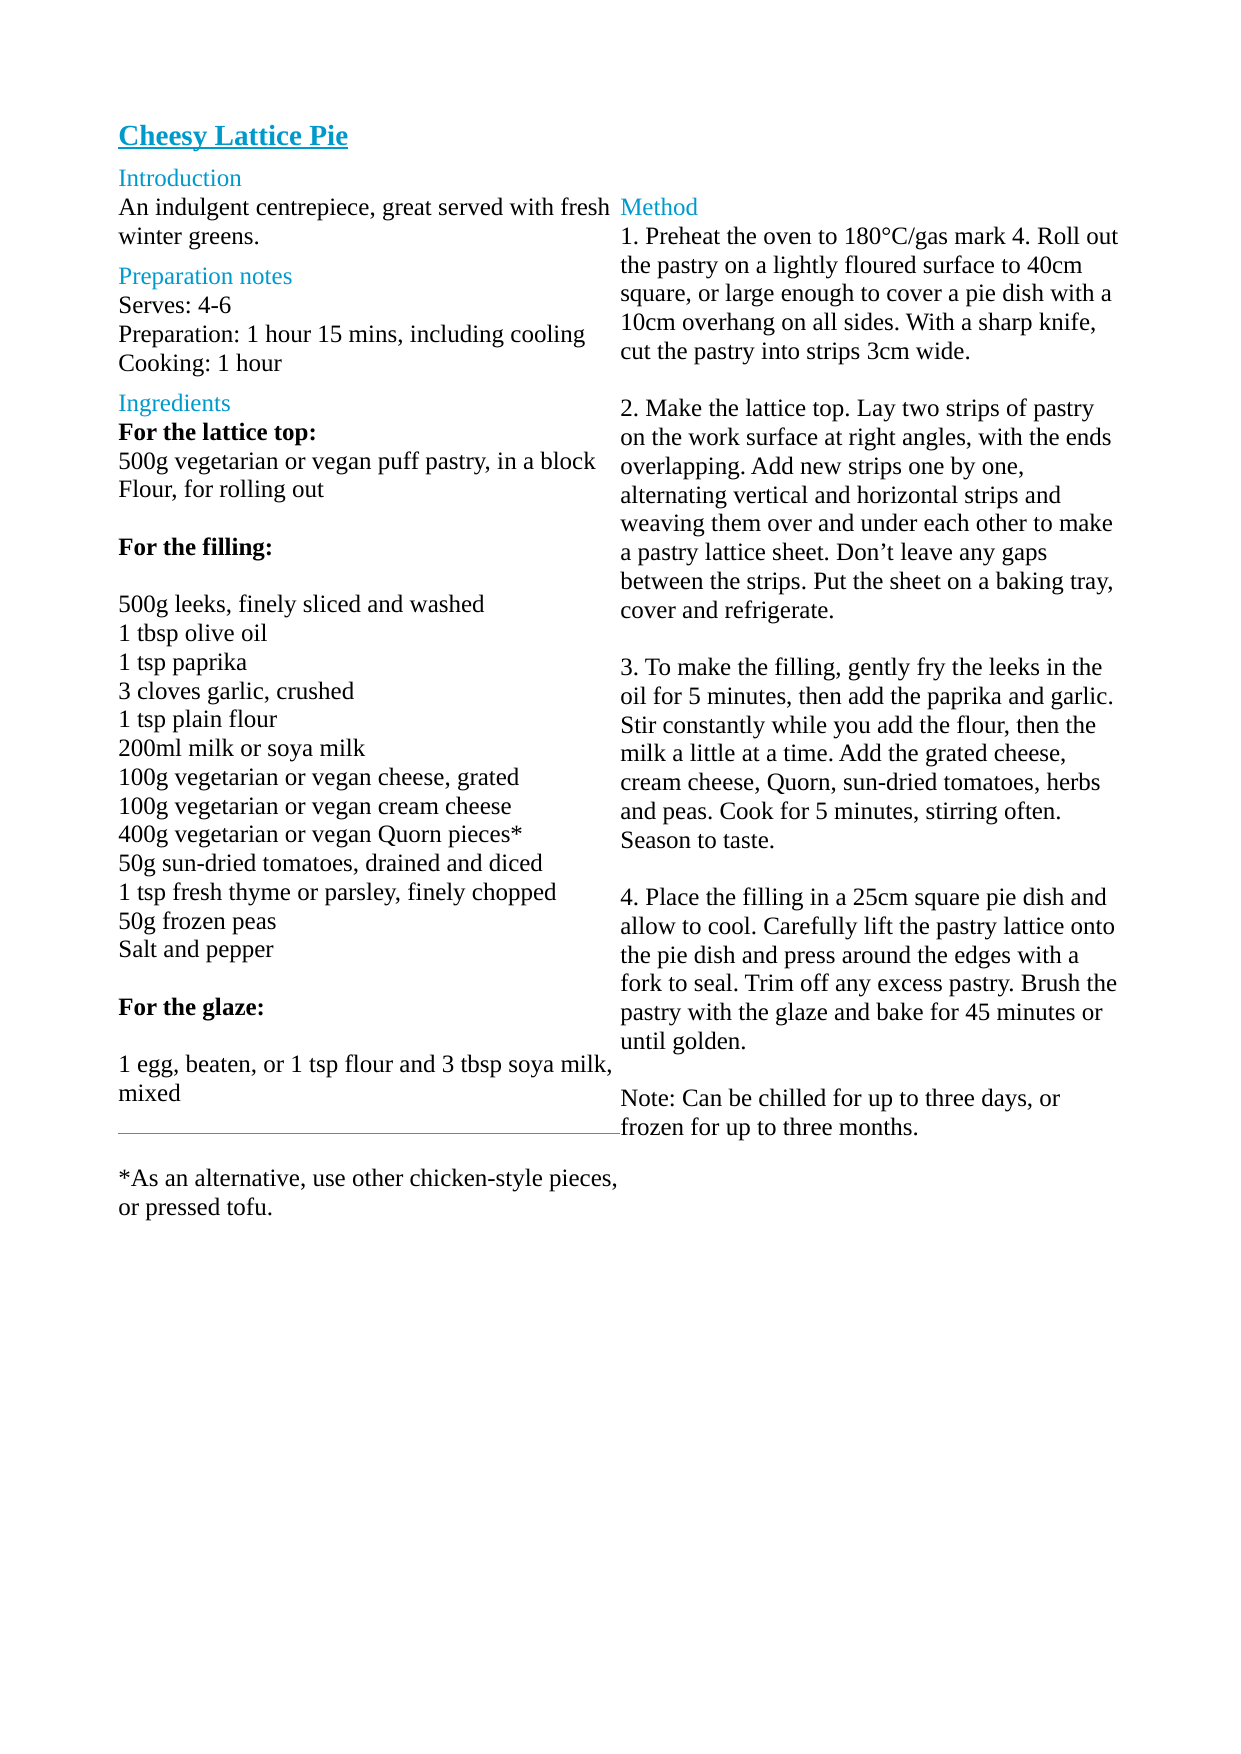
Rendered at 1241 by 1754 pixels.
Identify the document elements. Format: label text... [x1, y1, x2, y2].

text Introduction An indulgent centrepiece, great served with fresh winter greens. [118, 163, 620, 250]
text Ingredients For the lattice top: 500g vegetarian or vegan puff pastry, in a block Flour, for rolling out For the filling: 500g leeks, finely sliced and washed 1 tbsp olive oil 1 tsp paprika 3 cloves garlic, crushed 1 tsp plain flour 200ml milk or soya milk 100g vegetarian or vegan cheese, grated 100g vegetarian or vegan cream cheese 400g vegetarian or vegan Quorn pieces* 50g sun-dried tomatoes, drained and diced 1 tsp fresh thyme or parsley, finely chopped 50g frozen peas Salt and pepper For the glaze: 1 egg, beaten, or 1 tsp flour and 3 tbsp soya milk, mixed [118, 388, 620, 1107]
text Preparation notes Serves: 4-6 Preparation: 1 hour 15 mins, including cooling Cooking: 1 hour [118, 261, 620, 376]
text *As an alternative, use other chicken-style pieces, or pressed tofu. [118, 1163, 620, 1220]
text 1. Preheat the oven to 180°C/gas mark 4. Roll out the pastry on a lightly floured surface to 40cm square, or large enough to cover a pie dish with a 10cm overhang on all sides. With a sharp knife, cut the pastry into strips 3cm wide. 2. Make the lattice top. Lay two strips of pastry on the work surface at right angles, with the ends overlapping. Add new strips one by one, alternating vertical and horizontal strips and weaving them over and under each other to make a pastry lattice sheet. Don’t leave any gaps between the strips. Put the sheet on a baking tray, cover and refrigerate. 3. To make the filling, gently fry the leeks in the oil for 5 minutes, then add the paprika and garlic. Stir constantly while you add the flour, then the milk a little at a time. Add the grated cheese, cream cheese, Quorn, sun-dried tomatoes, herbs and peas. Cook for 5 minutes, stirring often. Season to taste. 4. Place the filling in a 25cm square pie dish and allow to cool. Carefully lift the pastry lattice onto the pie dish and press around the edges with a fork to seal. Trim off any excess pastry. Brush the pastry with the glaze and bake for 45 minutes or until golden. Note: Can be chilled for up to three days, or frozen for up to three months. [620, 221, 1122, 1198]
text Method [620, 192, 1122, 221]
text Cheesy Lattice Pie [118, 118, 1122, 152]
